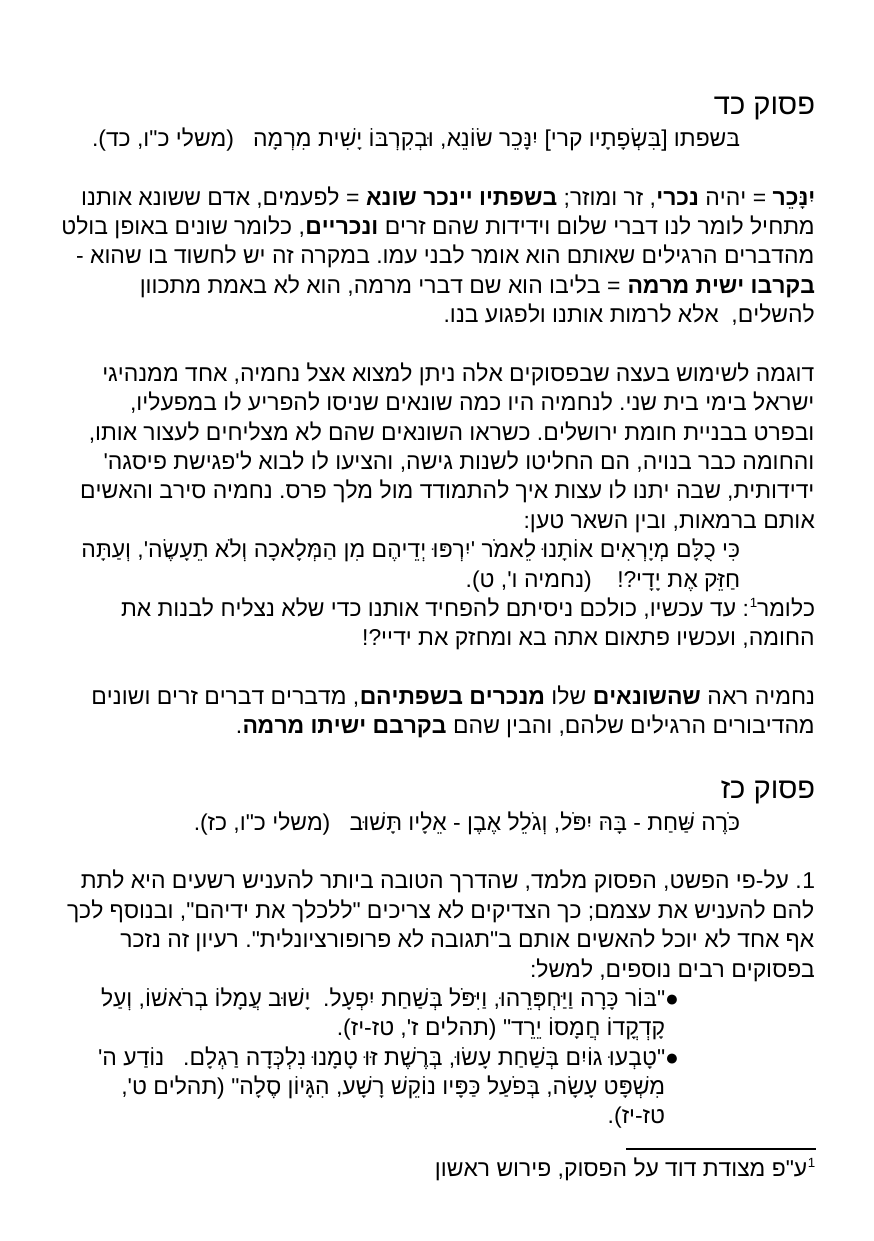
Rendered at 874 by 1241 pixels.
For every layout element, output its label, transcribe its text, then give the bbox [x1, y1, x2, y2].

text דוגמה לשימוש בעצה שבפסוקים אלה ניתן למצוא אצל נחמיה, אחד ממנהיגי ישראל בימי בית שני. לנחמיה היו כמה שונאים שניסו להפריע לו במפעליו, ובפרט בבניית חומת ירושלים. כשראו השונאים שהם לא מצליחים לעצור אותו, והחומה כבר בנויה, הם החליטו לשנות גישה, והציעו לו לבוא ל'פגישת פיסגה' ידידותית, שבה יתנו לו עצות איך להתמודד מול מלך פרס. נחמיה סירב והאשים אותם ברמאות, ובין השאר טען: [59, 361, 815, 533]
text כֹּרֶה שַּׁחַת - בָּהּ יִפֹּל, וְגֹלֵל אֶבֶן - אֵלָיו תָּשׁוּב (משלי כ"ו, כז). [59, 809, 740, 835]
text ע"פ מצודת דוד על הפסוק, פירוש ראשון [59, 1156, 815, 1181]
text 1. על-פי הפשט, הפסוק מלמד, שהדרך הטובה ביותר להעניש רשעים היא לתת להם להעניש את עצמם; כך הצדיקים לא צריכים "ללכלך את ידיהם", ובנוסף לכך אף אחד לא יוכל להאשים אותם ב"תגובה לא פרופורציונלית". רעיון זה נזכר בפסוקים רבים נוספים, למשל: [59, 868, 815, 982]
text כִּי כֻלָּם מְיָרְאִים אוֹתָנוּ לֵאמֹר 'יִרְפּוּ יְדֵיהֶם מִן הַמְּלָאכָה וְלֹא תֵעָשֶׂה', וְעַתָּה חַזֵּק אֶת יָדָי?! (נחמיה ו', ט). [59, 537, 740, 592]
text בּשפתו [בִּשְׂפָתָיו קרי] יִנָּכֵר שׂוֹנֵא, וּבְקִרְבּוֹ יָשִׁית מִרְמָה (משלי כ"ו, כד). [59, 126, 740, 151]
list "טָבְעוּ גוֹיִם בְּשַׁחַת עָשׂוּ, בְּרֶשֶׁת זּוּ טָמָנוּ נִלְכְּדָה רַגְלָם. נוֹדַע ה' מִשְׁפָּט עָשָׂה, בְּפֹעַל כַּפָּיו נוֹקֵשׁ רָשָׁע, הִגָּיוֹן סֶלָה" (תהלים ט', טז-יז). [59, 1044, 702, 1129]
list "בּוֹר כָּרָה וַיַּחְפְּרֵהוּ, וַיִּפֹּל בְּשַׁחַת יִפְעָל. יָשׁוּב עֲמָלוֹ בְרֹאשׁוֹ, וְעַל קָדְקֳדוֹ חֲמָסוֹ יֵרֵד" (תהלים ז', טז-יז). [59, 986, 702, 1041]
text נחמיה ראה שהשונאים שלו מנכרים בשפתיהם, מדברים דברים זרים ושונים מהדיבורים הרגילים שלהם, והבין שהם בקרבם ישיתו מרמה. [59, 684, 815, 739]
text יִנָּכֵר = יהיה נכרי, זר ומוזר; בשפתיו יינכר שונא = לפעמים, אדם ששונא אותנו מתחיל לומר לנו דברי שלום וידידות שהם זרים ונכריים, כלומר שונים באופן בולט מהדברים הרגילים שאותם הוא אומר לבני עמו. במקרה זה יש לחשוד בו שהוא - בקרבו ישית מרמה = בליבו הוא שם דברי מרמה, הוא לא באמת מתכוון להשלים, אלא לרמות אותנו ולפגוע בנו. [59, 184, 815, 328]
text פסוק כז [59, 772, 815, 804]
text כלומר: עד עכשיו, כולכם ניסיתם להפחיד אותנו כדי שלא נצליח לבנות את החומה, ועכשיו פתאום אתה בא ומחזק את ידיי?! [59, 596, 815, 651]
text פסוק כד [59, 88, 815, 121]
